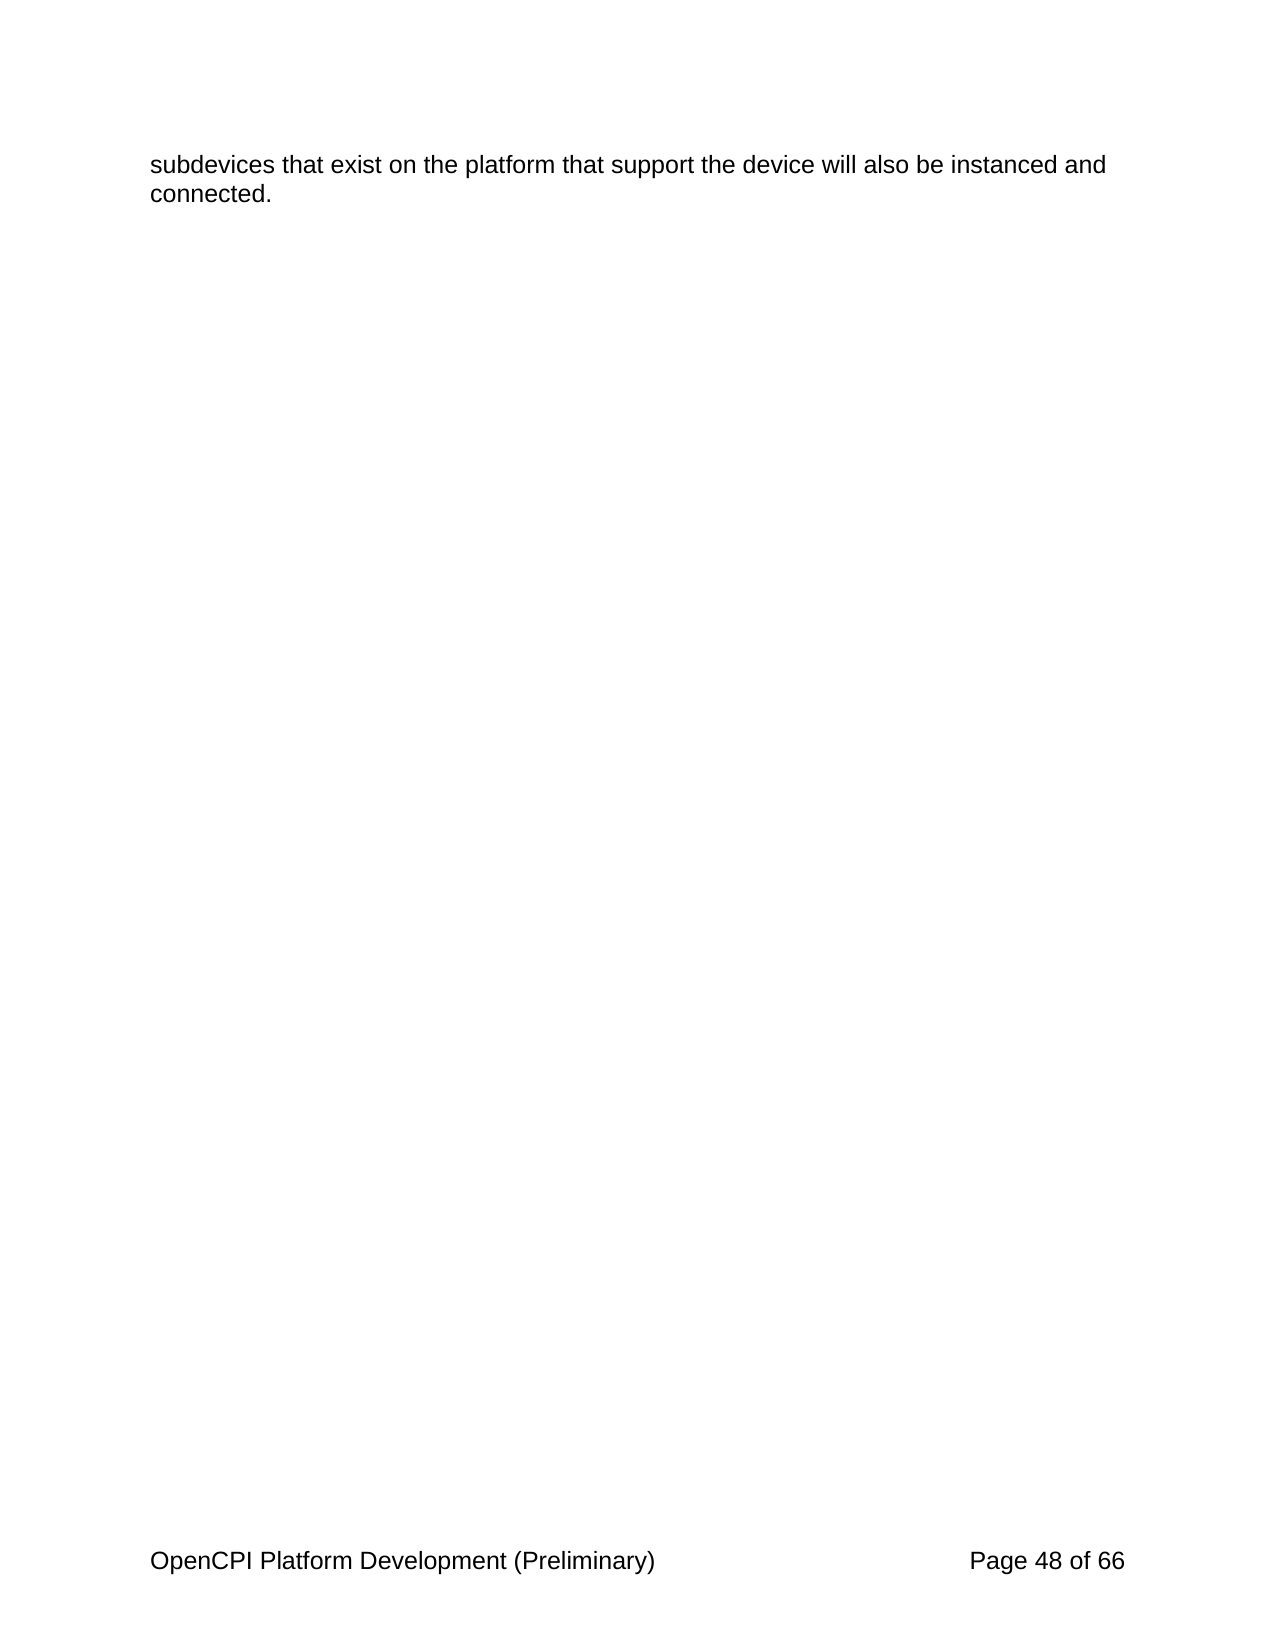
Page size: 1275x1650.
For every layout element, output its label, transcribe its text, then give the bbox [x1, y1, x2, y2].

text subdevices that exist on the platform that support the device will also be instanced and connected. [150, 150, 1125, 207]
